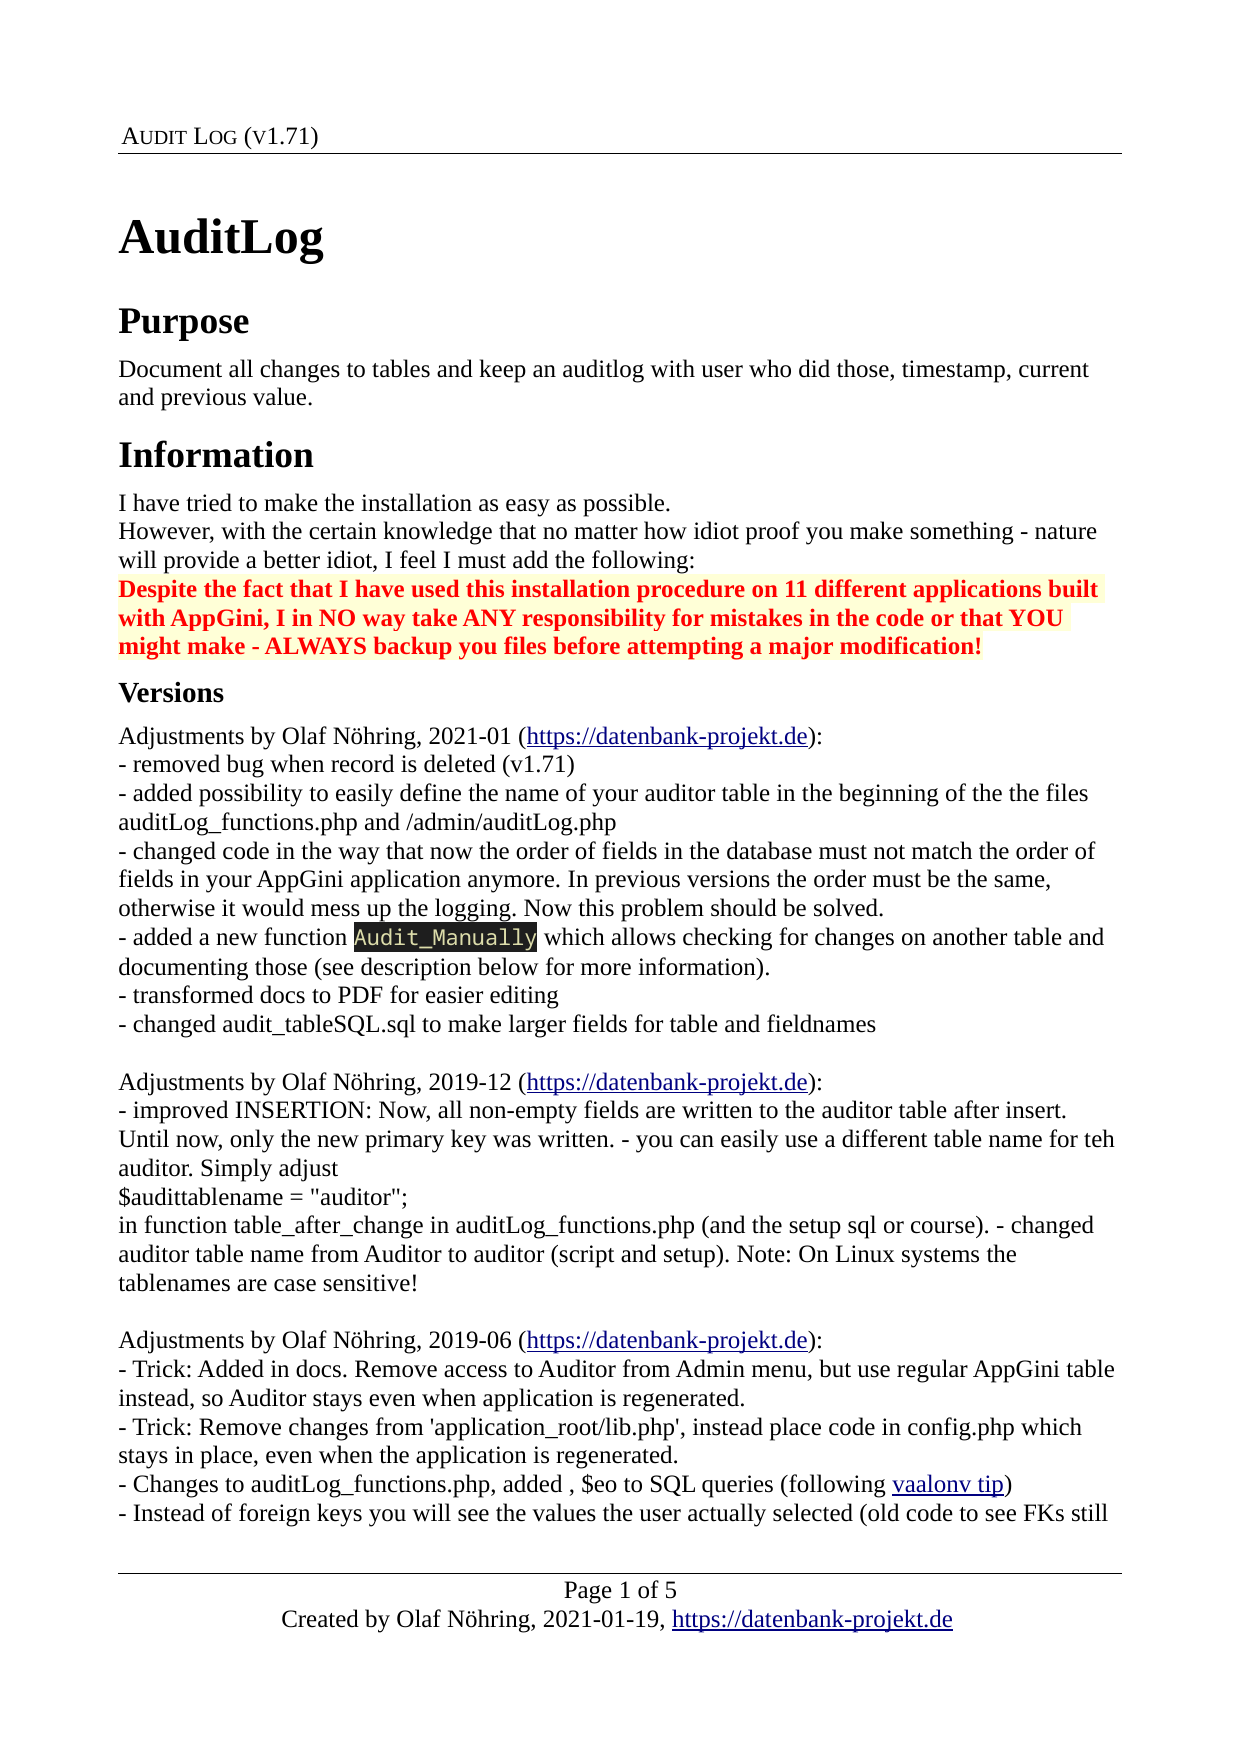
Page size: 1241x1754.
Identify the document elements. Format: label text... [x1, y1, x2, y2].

text Adjustments by Olaf Nöhring, 2021-01 (https://datenbank-projekt.de): [118, 721, 1122, 749]
subtitle AuditLog [118, 207, 1122, 265]
subtitle Versions [118, 675, 1122, 708]
text - added possibility to easily define the name of your auditor table in the beginning of the the files auditLog_functions.php and /admin/auditLog.php [118, 778, 1122, 836]
text - changed code in the way that now the order of fields in the database must not match the order of fields in your AppGini application anymore. In previous versions the order must be the same, otherwise it would mess up the logging. Now this problem should be solved. [118, 836, 1122, 922]
text - changed audit_tableSQL.sql to make larger fields for table and fieldnames [118, 1009, 1122, 1038]
text - transformed docs to PDF for easier editing [118, 981, 1122, 1009]
text Adjustments by Olaf Nöhring, 2019-06 (https://datenbank-projekt.de): - Trick: Added in docs. Remove access to Auditor from Admin menu, but use regular AppGini table instead, so Auditor stays even when application is regenerated. - Trick: Remove changes from 'application_root/lib.php', instead place code in config.php which stays in place, even when the application is regenerated. - Changes to auditLog_functions.php, added , $eo to SQL queries (following vaalonv tip) - Instead of foreign keys you will see the values the user actually selected (old code to see FKs still [118, 1326, 1122, 1527]
text Adjustments by Olaf Nöhring, 2019-12 (https://datenbank-projekt.de): - improved INSERTION: Now, all non-empty fields are written to the auditor table after insert. Until now, only the new primary key was written. - you can easily use a different table name for teh auditor. Simply adjust [118, 1067, 1122, 1182]
text - added a new function Audit_Manually which allows checking for changes on another table and documenting those (see description below for more information). [118, 922, 1122, 981]
subtitle Information [118, 432, 1122, 475]
text I have tried to make the installation as easy as possible. However, with the certain knowledge that no matter how idiot proof you make something - nature will provide a better idiot, I feel I must add the following: Despite the fact that I have used this installation procedure on 11 different applications built with AppGini, I in NO way take ANY responsibility for mistakes in the code or that YOU might make - ALWAYS backup you files before attempting a major modification! [118, 488, 1122, 660]
text in function table_after_change in auditLog_functions.php (and the setup sql or course). - changed auditor table name from Auditor to auditor (script and setup). Note: On Linux systems the tablenames are case sensitive! [118, 1211, 1122, 1297]
text - removed bug when record is deleted (v1.71) [118, 749, 1122, 778]
text $audittablename = "auditor"; [118, 1182, 1122, 1211]
text Document all changes to tables and keep an auditlog with user who did those, timestamp, current and previous value. [118, 354, 1122, 411]
subtitle Purpose [118, 298, 1122, 341]
